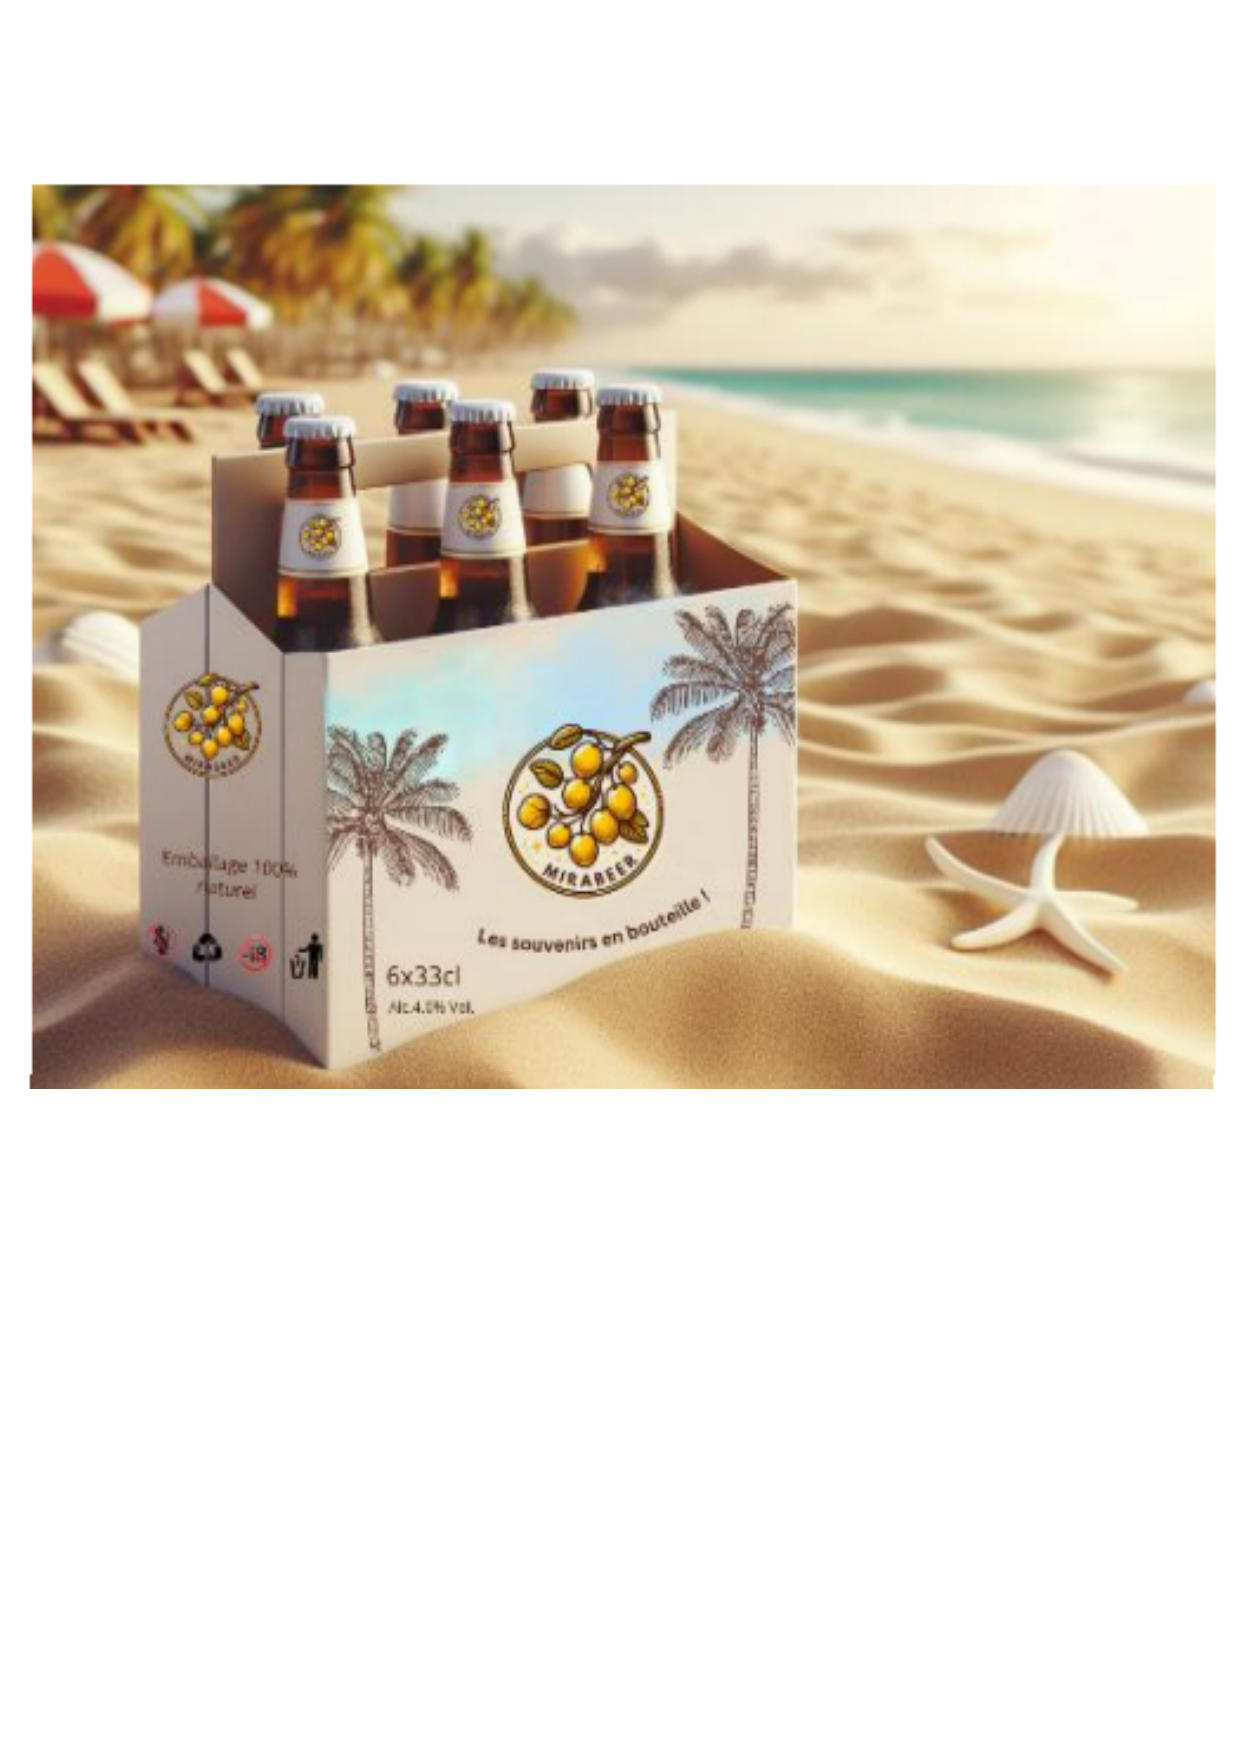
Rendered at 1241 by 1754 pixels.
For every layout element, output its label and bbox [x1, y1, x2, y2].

picture [25, 179, 1231, 1089]
